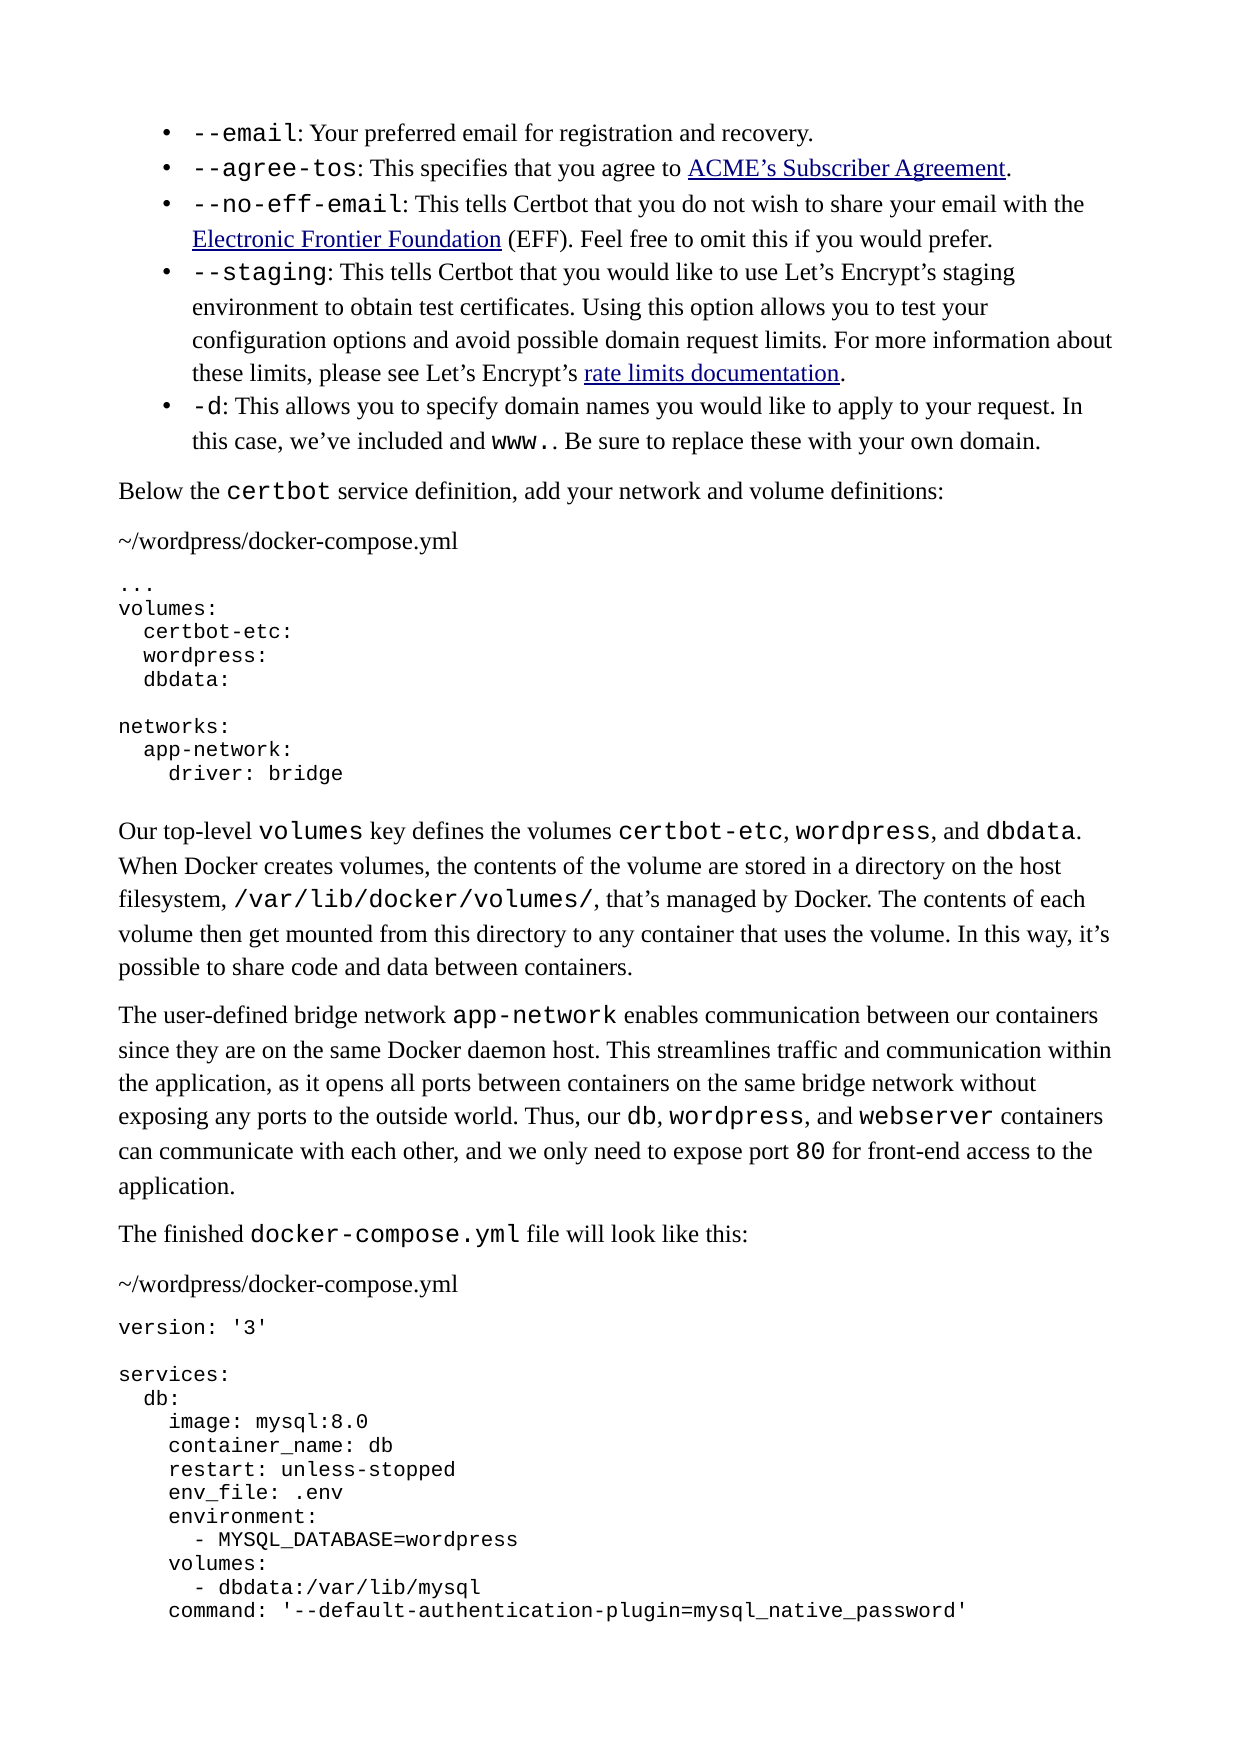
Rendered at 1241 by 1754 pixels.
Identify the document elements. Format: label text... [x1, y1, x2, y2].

text Below the certbot service definition, add your network and volume definitions: [118, 476, 1122, 507]
text - dbdata:/var/lib/mysql [118, 1577, 1122, 1600]
list --staging: This tells Certbot that you would like to use Let’s Encrypt’s staging environment to obtain test certificates. Using this option allows you to test your configuration options and avoid possible domain request limits. For more information about these limits, please see Let’s Encrypt’s rate limits documentation. [162, 257, 1122, 387]
text container_name: db [118, 1435, 1122, 1458]
text command: '--default-authentication-plugin=mysql_native_password' [118, 1600, 1122, 1624]
text networks: [118, 716, 1122, 739]
list --email: Your preferred email for registration and recovery. [162, 118, 1122, 149]
text The user-defined bridge network app-network enables communication between our containers since they are on the same Docker daemon host. This streamlines traffic and communication within the application, as it opens all ports between containers on the same bridge network without exposing any ports to the outside world. Thus, our db, wordpress, and webserver containers can communicate with each other, and we only need to expose port 80 for front-end access to the application. [118, 1000, 1122, 1200]
text Our top-level volumes key defines the volumes certbot-etc, wordpress, and dbdata. When Docker creates volumes, the contents of the volume are stored in a directory on the host filesystem, /var/lib/docker/volumes/, that’s managed by Docker. The contents of each volume then get mounted from this directory to any container that uses the volume. In this way, it’s possible to share code and data between containers. [118, 816, 1122, 981]
text services: [118, 1364, 1122, 1388]
list --agree-tos: This specifies that you agree to ACME’s Subscriber Agreement. [162, 153, 1122, 184]
text ~/wordpress/docker-compose.yml [118, 526, 1122, 555]
text image: mysql:8.0 [118, 1411, 1122, 1435]
text wordpress: [118, 645, 1122, 668]
text app-network: [118, 739, 1122, 763]
text version: '3' [118, 1317, 1122, 1340]
text ~/wordpress/docker-compose.yml [118, 1269, 1122, 1298]
text driver: bridge [118, 763, 1122, 787]
text volumes: [118, 598, 1122, 621]
text environment: [118, 1506, 1122, 1529]
text env_file: .env [118, 1482, 1122, 1506]
list --no-eff-email: This tells Certbot that you do not wish to share your email with the Electronic Frontier Foundation (EFF). Feel free to omit this if you would prefer. [162, 189, 1122, 253]
text The finished docker-compose.yml file will look like this: [118, 1219, 1122, 1250]
text certbot-etc: [118, 621, 1122, 645]
text dbdata: [118, 668, 1122, 692]
text restart: unless-stopped [118, 1458, 1122, 1482]
text ... [118, 574, 1122, 598]
text - MYSQL_DATABASE=wordpress [118, 1529, 1122, 1553]
text volumes: [118, 1553, 1122, 1577]
list -d: This allows you to specify domain names you would like to apply to your request. In this case, we’ve included and www.. Be sure to replace these with your own domain. [162, 391, 1122, 457]
text db: [118, 1388, 1122, 1411]
